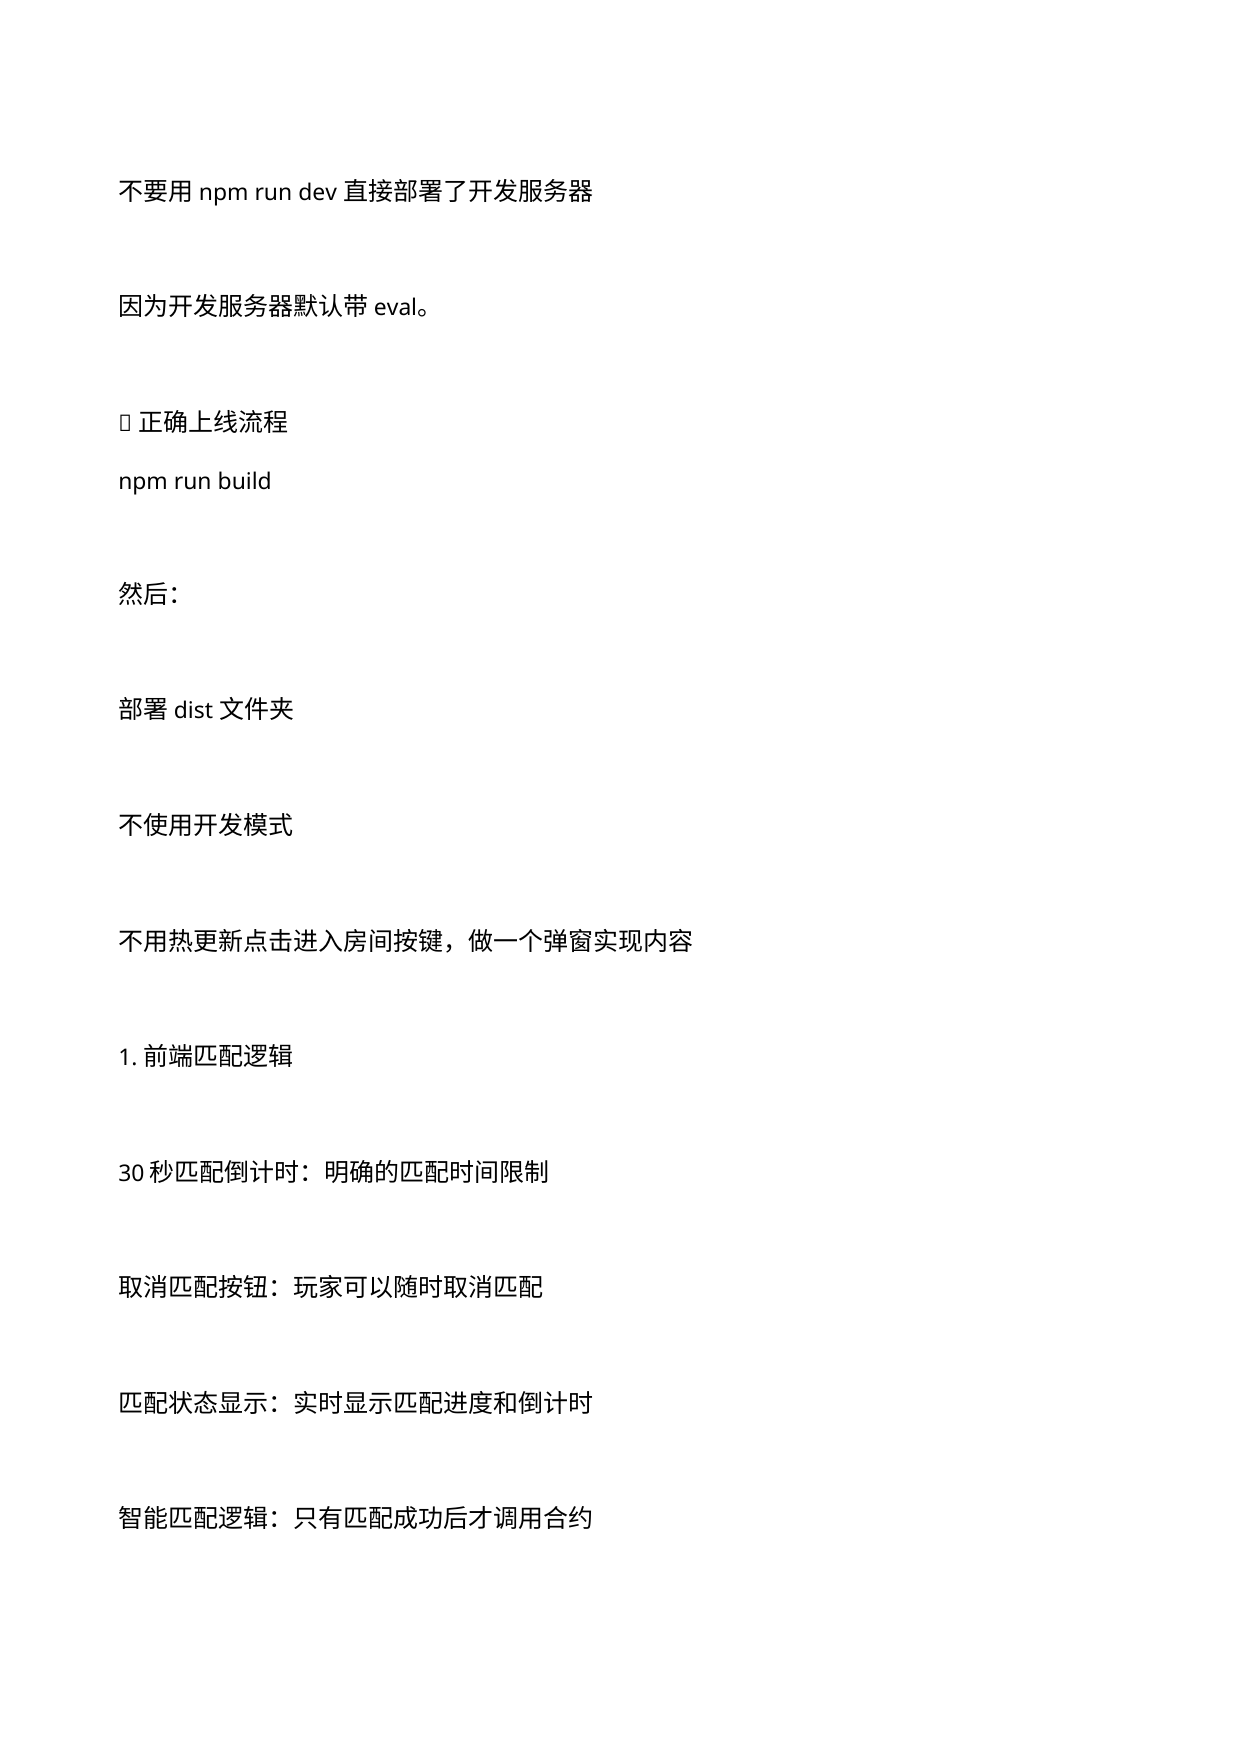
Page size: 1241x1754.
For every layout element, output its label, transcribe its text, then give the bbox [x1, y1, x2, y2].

text 智能匹配逻辑：只有匹配成功后才调用合约 [118, 1499, 1122, 1535]
text 部署 dist 文件夹 [118, 690, 1122, 726]
text 然后： [118, 574, 1122, 611]
text 匹配状态显示：实时显示匹配进度和倒计时 [118, 1383, 1122, 1419]
text 30秒匹配倒计时：明确的匹配时间限制 [118, 1152, 1122, 1188]
text ✅ 正确上线流程 [118, 402, 1122, 438]
text 不要用 npm run dev 直接部署了开发服务器 [118, 171, 1122, 207]
text 不使用开发模式 [118, 806, 1122, 842]
text npm run build [118, 465, 1122, 496]
text 不用热更新点击进入房间按键，做一个弹窗实现内容 [118, 921, 1122, 957]
text 1. 前端匹配逻辑 [118, 1037, 1122, 1073]
text 因为开发服务器默认带 eval。 [118, 287, 1122, 323]
text 取消匹配按钮：玩家可以随时取消匹配 [118, 1268, 1122, 1304]
